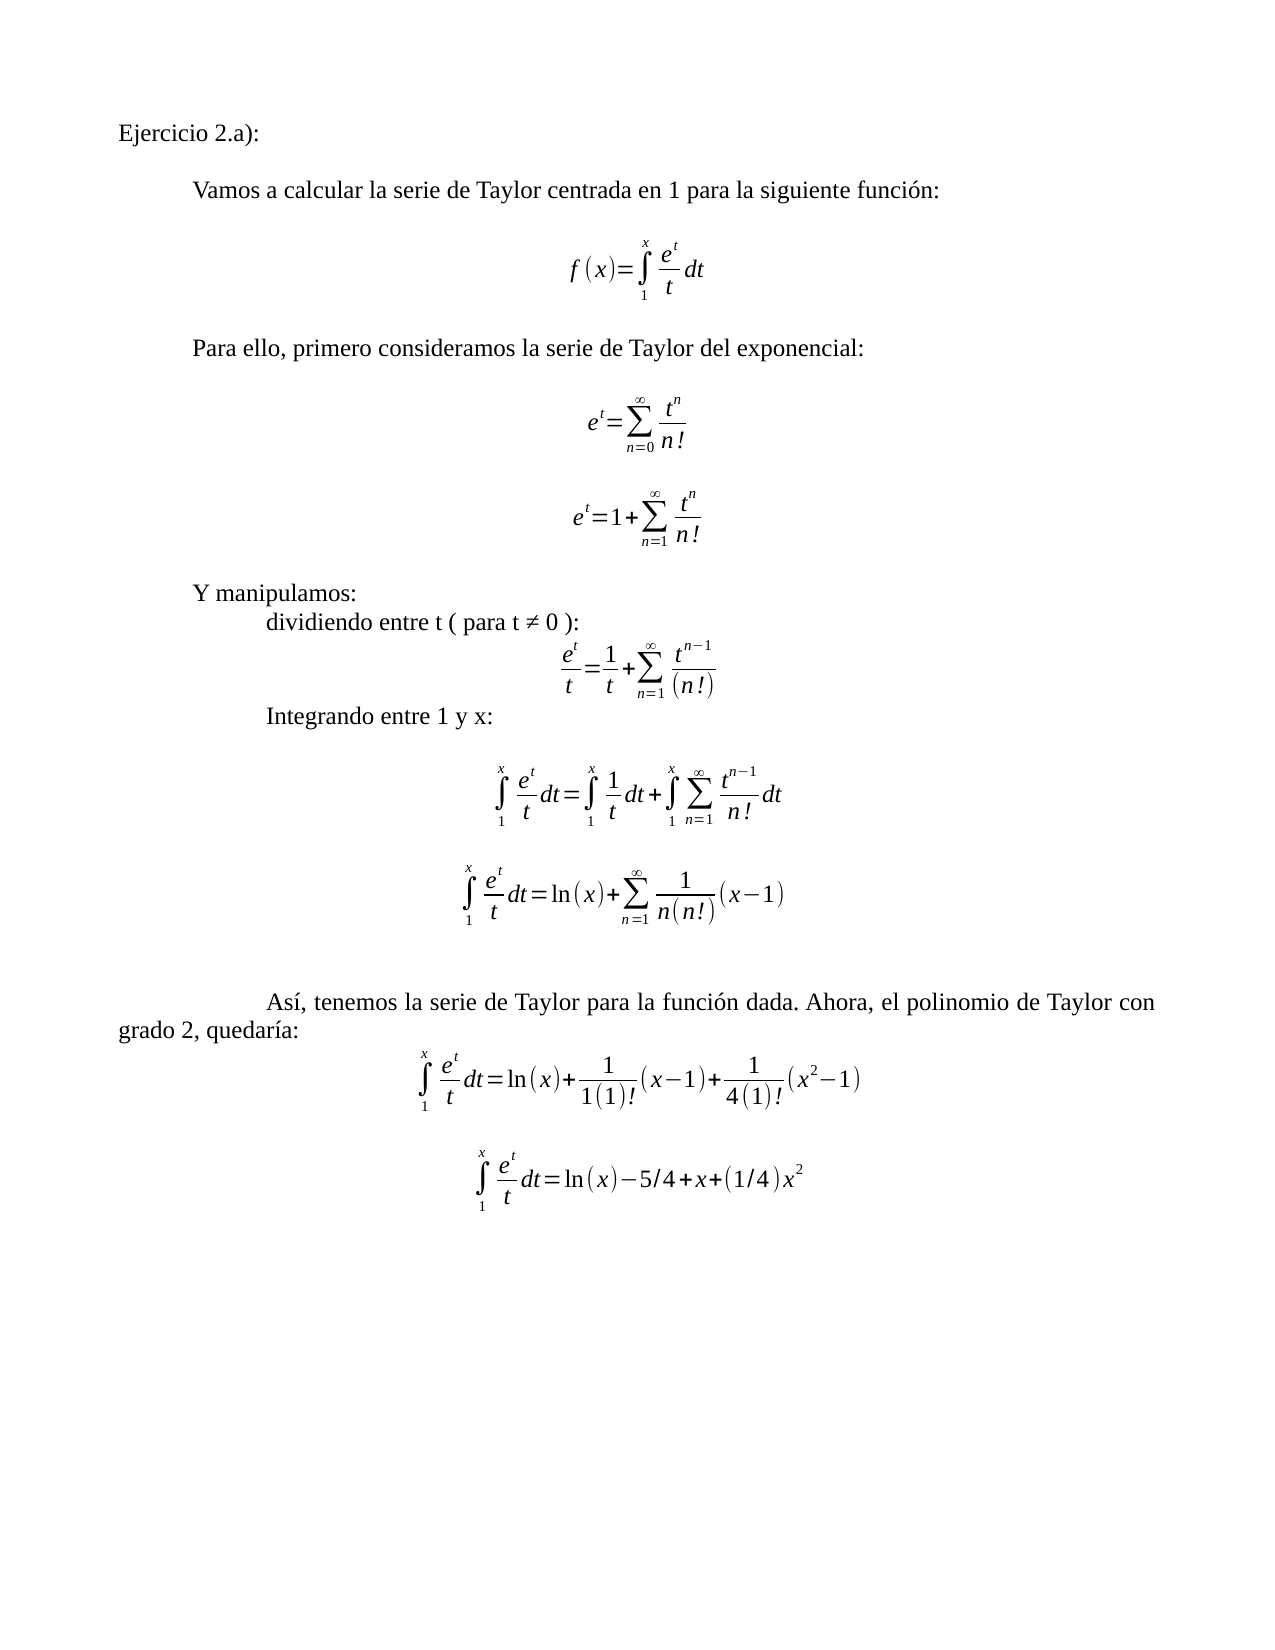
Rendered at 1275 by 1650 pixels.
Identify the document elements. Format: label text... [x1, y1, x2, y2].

text Ejercicio 2.a): [118, 118, 1157, 147]
text dividiendo entre t ( para t ≠ 0 ): [118, 607, 1157, 636]
text Y manipulamos: [118, 578, 1157, 607]
text Así, tenemos la serie de Taylor para la función dada. Ahora, el polinomio de Taylor con grado 2, quedaría: [118, 987, 1157, 1044]
text Integrando entre 1 y x: [118, 701, 1157, 730]
text Para ello, primero consideramos la serie de Taylor del exponencial: [118, 333, 1157, 361]
text Vamos a calcular la serie de Taylor centrada en 1 para la siguiente función: [118, 176, 1157, 204]
